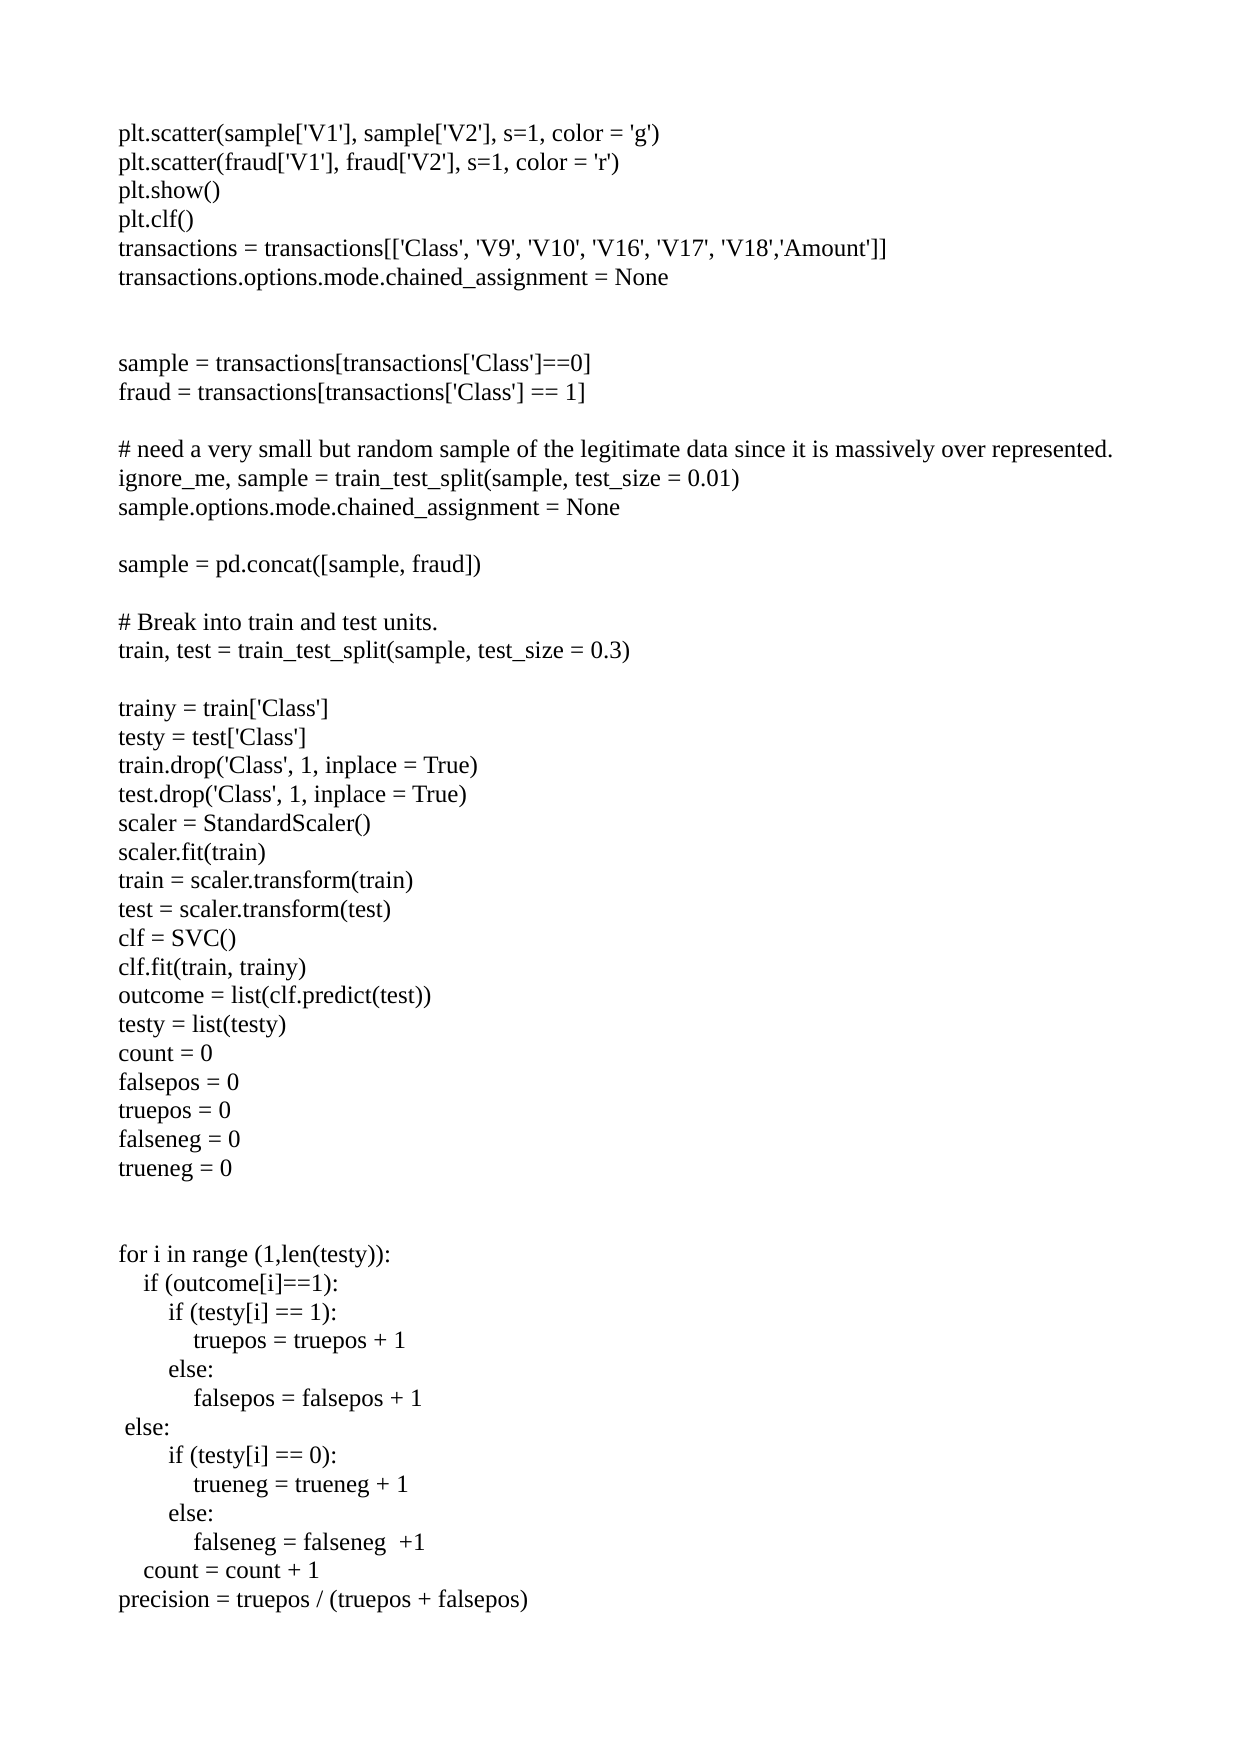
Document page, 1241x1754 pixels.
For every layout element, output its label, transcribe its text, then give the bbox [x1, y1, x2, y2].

text transactions = transactions[['Class', 'V9', 'V10', 'V16', 'V17', 'V18','Amount']] [118, 233, 1122, 262]
text train.drop('Class', 1, inplace = True) [118, 751, 1122, 779]
text plt.clf() [118, 204, 1122, 233]
text else: [118, 1412, 1122, 1441]
text testy = list(testy) [118, 1009, 1122, 1038]
text # Break into train and test units. [118, 607, 1122, 636]
text count = 0 [118, 1038, 1122, 1067]
text sample.options.mode.chained_assignment = None [118, 492, 1122, 521]
text truepos = truepos + 1 [118, 1326, 1122, 1354]
text ignore_me, sample = train_test_split(sample, test_size = 0.01) [118, 463, 1122, 492]
text trueneg = 0 [118, 1153, 1122, 1182]
text clf = SVC() [118, 923, 1122, 952]
text falseneg = 0 [118, 1124, 1122, 1153]
text plt.scatter(fraud['V1'], fraud['V2'], s=1, color = 'r') [118, 147, 1122, 176]
text trueneg = trueneg + 1 [118, 1469, 1122, 1498]
text test = scaler.transform(test) [118, 894, 1122, 923]
text else: [118, 1354, 1122, 1383]
text truepos = 0 [118, 1096, 1122, 1124]
text precision = truepos / (truepos + falsepos) [118, 1584, 1122, 1613]
text sample = transactions[transactions['Class']==0] [118, 348, 1122, 377]
text count = count + 1 [118, 1556, 1122, 1584]
text if (testy[i] == 1): [118, 1297, 1122, 1326]
text falsepos = falsepos + 1 [118, 1383, 1122, 1412]
text outcome = list(clf.predict(test)) [118, 981, 1122, 1009]
text clf.fit(train, trainy) [118, 952, 1122, 981]
text for i in range (1,len(testy)): [118, 1239, 1122, 1268]
text falsepos = 0 [118, 1067, 1122, 1096]
text test.drop('Class', 1, inplace = True) [118, 779, 1122, 808]
text # need a very small but random sample of the legitimate data since it is massively over represented. [118, 434, 1122, 463]
text fraud = transactions[transactions['Class'] == 1] [118, 377, 1122, 406]
text scaler = StandardScaler() [118, 808, 1122, 837]
text falseneg = falseneg +1 [118, 1527, 1122, 1556]
text train, test = train_test_split(sample, test_size = 0.3) [118, 636, 1122, 664]
text trainy = train['Class'] [118, 693, 1122, 722]
text plt.show() [118, 176, 1122, 204]
text if (outcome[i]==1): [118, 1268, 1122, 1297]
text if (testy[i] == 0): [118, 1441, 1122, 1469]
text train = scaler.transform(train) [118, 866, 1122, 894]
text plt.scatter(sample['V1'], sample['V2'], s=1, color = 'g') [118, 118, 1122, 147]
text transactions.options.mode.chained_assignment = None [118, 262, 1122, 291]
text else: [118, 1498, 1122, 1527]
text sample = pd.concat([sample, fraud]) [118, 549, 1122, 578]
text scaler.fit(train) [118, 837, 1122, 866]
text testy = test['Class'] [118, 722, 1122, 751]
